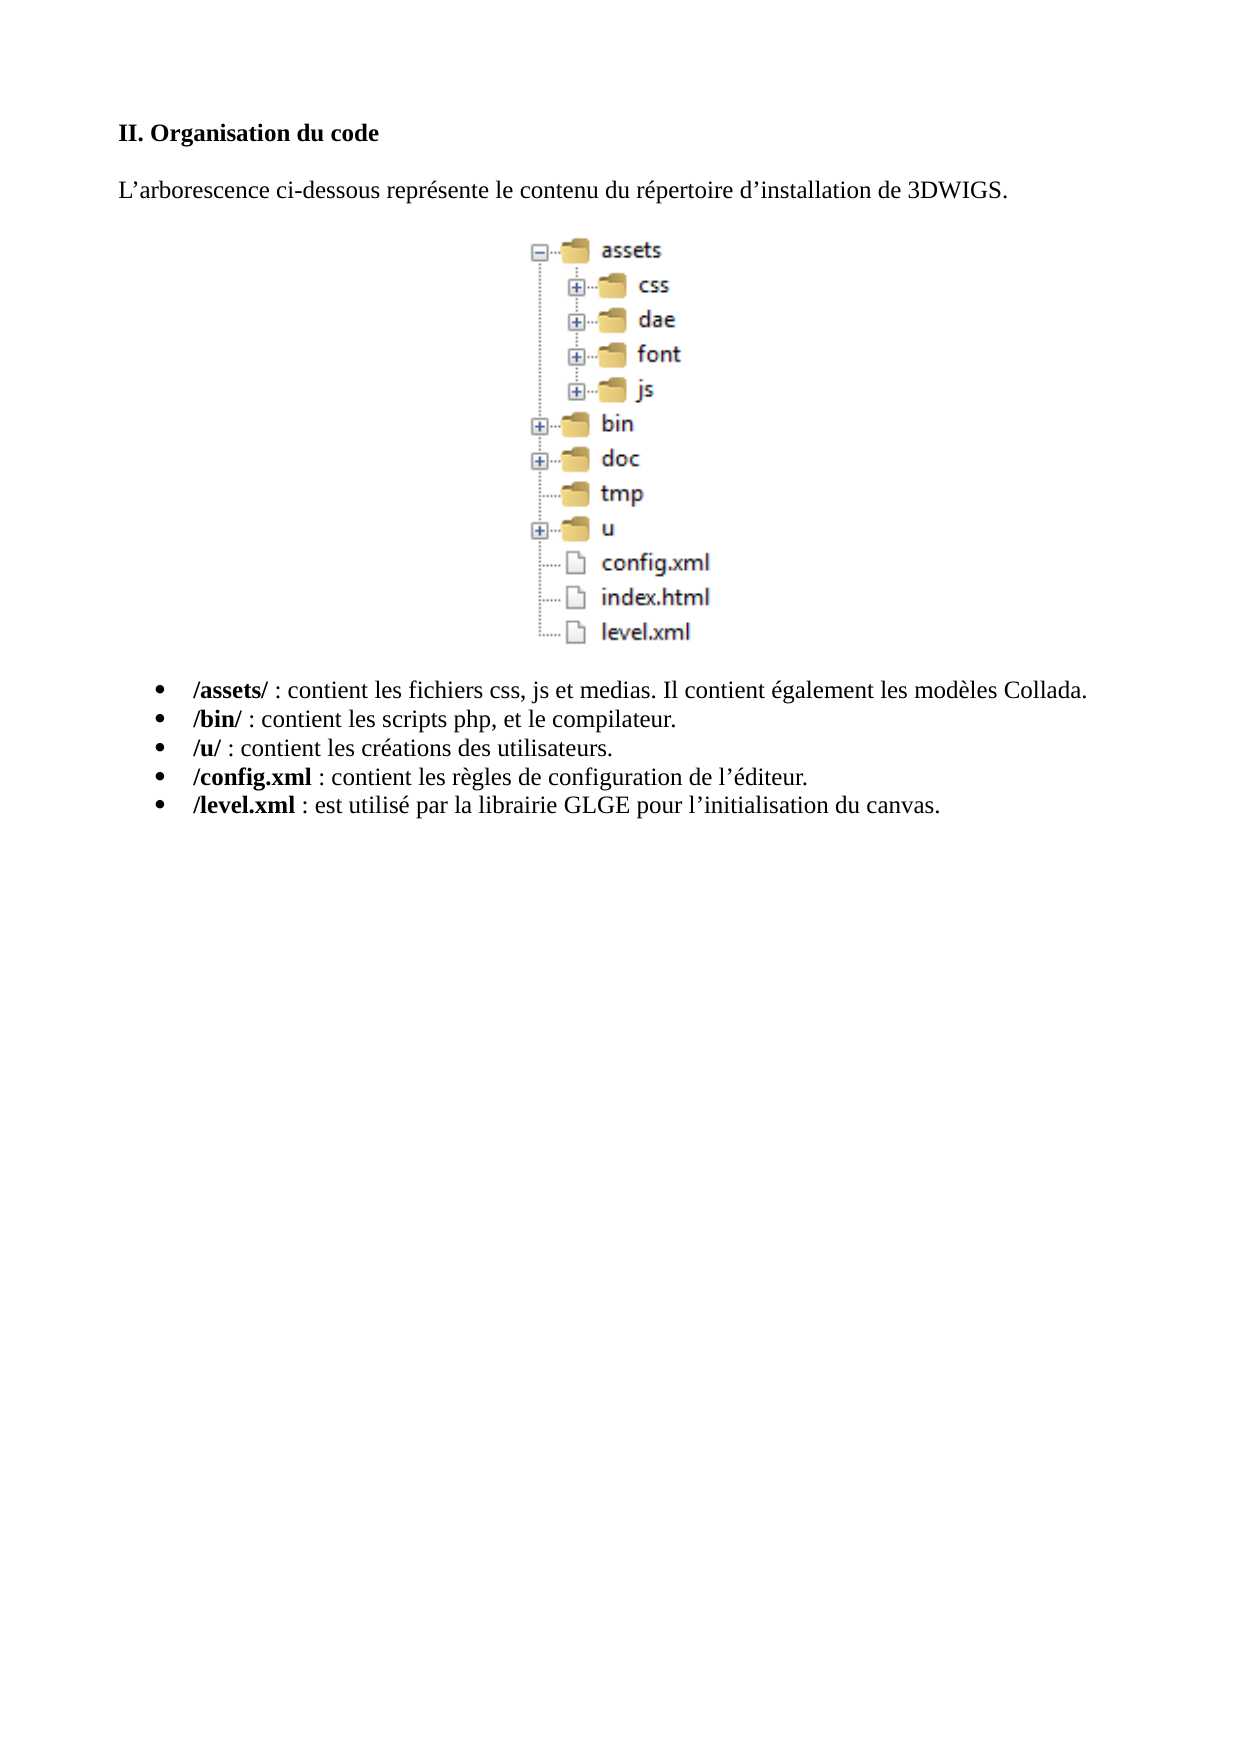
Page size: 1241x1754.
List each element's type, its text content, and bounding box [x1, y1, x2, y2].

picture [518, 233, 722, 650]
subtitle L’arborescence ci-dessous représente le contenu du répertoire d’installation de 3DWIGS. [118, 176, 1122, 204]
list /u/ : contient les créations des utilisateurs. [156, 733, 1122, 762]
subtitle II. Organisation du code [118, 118, 1122, 147]
list /assets/ : contient les fichiers css, js et medias. Il contient également les modèles Collada. [156, 676, 1122, 704]
list /bin/ : contient les scripts php, et le compilateur. [156, 704, 1122, 733]
list /config.xml : contient les règles de configuration de l’éditeur. [156, 762, 1122, 791]
list /level.xml : est utilisé par la librairie GLGE pour l’initialisation du canvas. [156, 791, 1122, 819]
